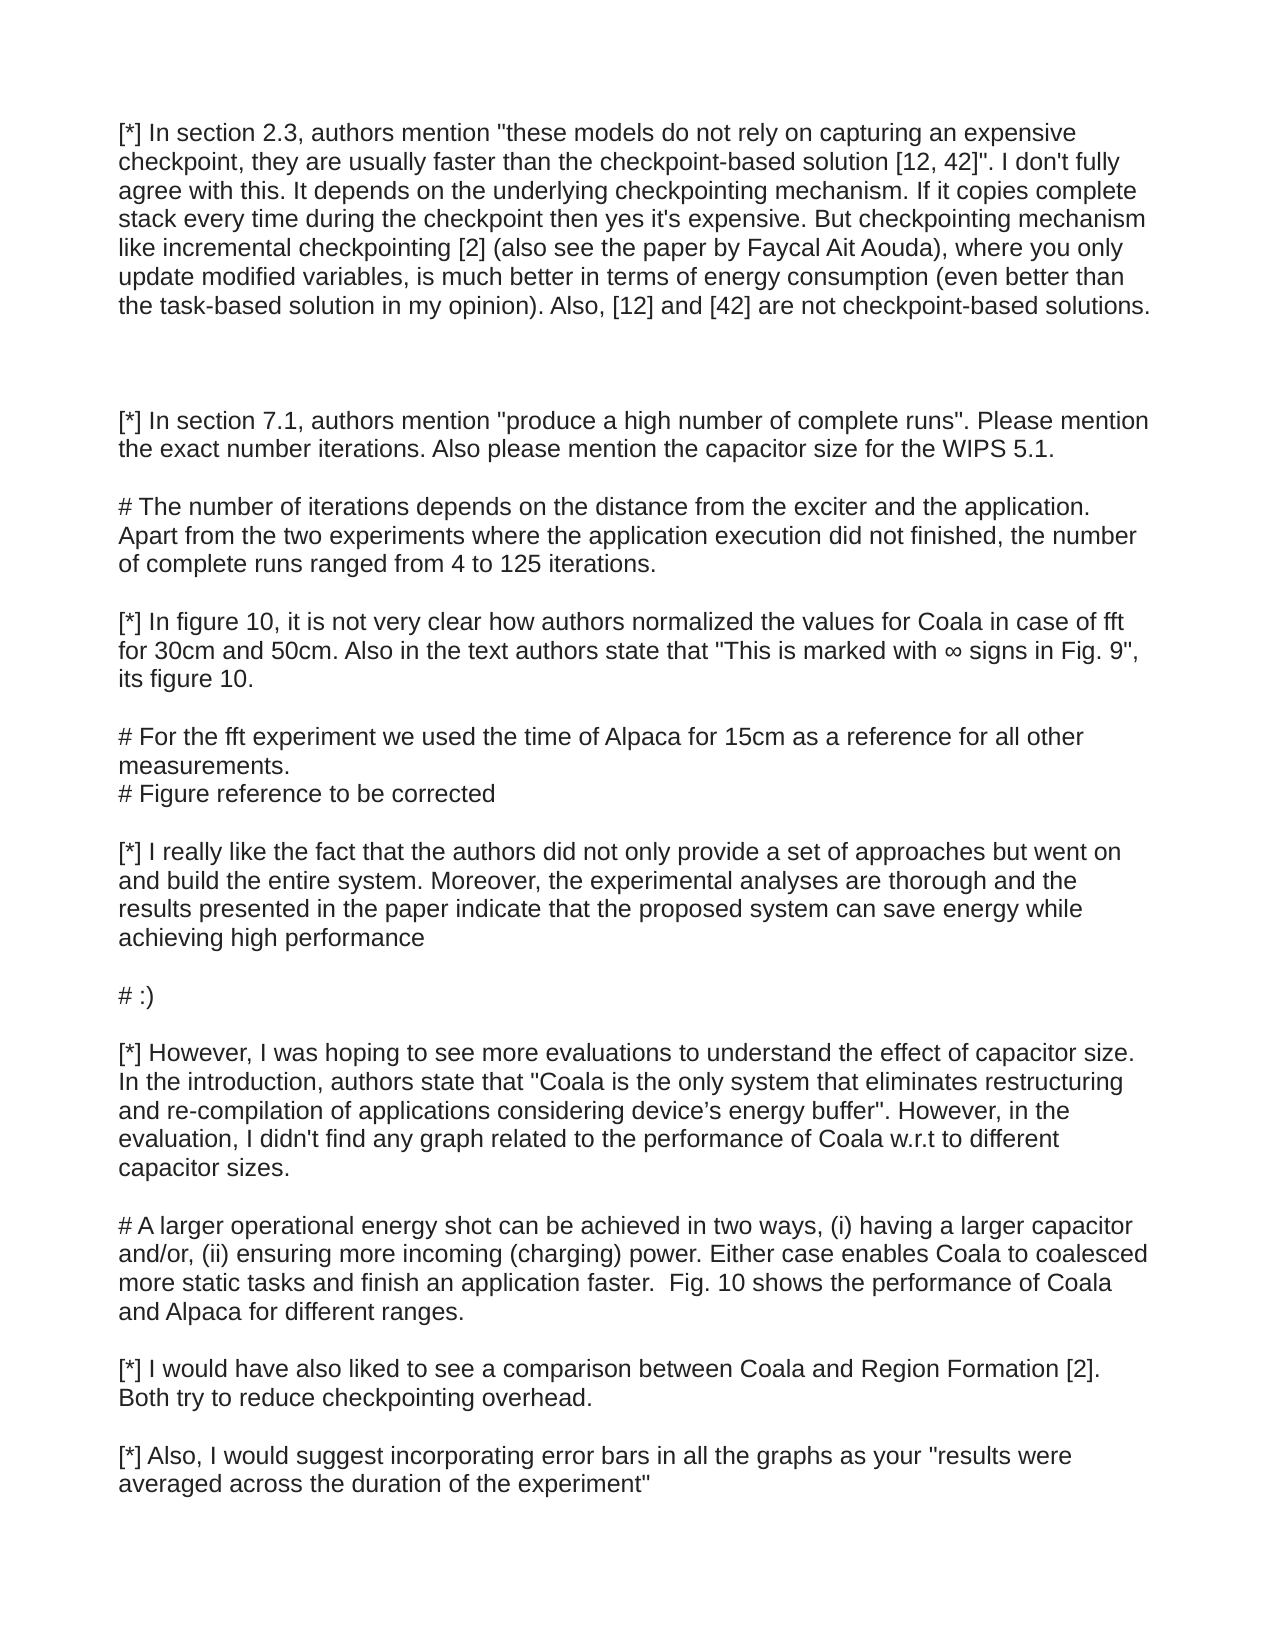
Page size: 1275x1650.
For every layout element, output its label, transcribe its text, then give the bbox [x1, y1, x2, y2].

text # A larger operational energy shot can be achieved in two ways, (i) having a larger capacitor and/or, (ii) ensuring more incoming (charging) power. Either case enables Coala to coalesced more static tasks and finish an application faster. Fig. 10 shows the performance of Coala and Alpaca for different ranges. [*] I would have also liked to see a comparison between Coala and Region Formation [2]. Both try to reduce checkpointing overhead. [*] Also, I would suggest incorporating error bars in all the graphs as your "results were averaged across the duration of the experiment" [118, 1211, 1157, 1527]
text # Figure reference to be corrected [*] I really like the fact that the authors did not only provide a set of approaches but went on and build the entire system. Moreover, the experimental analyses are thorough and the results presented in the paper indicate that the proposed system can save energy while achieving high performance [118, 779, 1157, 952]
text [*] In section 2.3, authors mention "these models do not rely on capturing an expensive checkpoint, they are usually faster than the checkpoint-based solution [12, 42]". I don't fully agree with this. It depends on the underlying checkpointing mechanism. If it copies complete stack every time during the checkpoint then yes it's expensive. But checkpointing mechanism like incremental checkpointing [2] (also see the paper by Faycal Ait Aouda), where you only update modified variables, is much better in terms of energy consumption (even better than the task-based solution in my opinion). Also, [12] and [42] are not checkpoint-based solutions. [118, 118, 1157, 319]
text # The number of iterations depends on the distance from the exciter and the application. Apart from the two experiments where the application execution did not finished, the number of complete runs ranged from 4 to 125 iterations. [*] In figure 10, it is not very clear how authors normalized the values for Coala in case of fft for 30cm and 50cm. Also in the text authors state that "This is marked with ∞ signs in Fig. 9", its figure 10. [118, 492, 1157, 693]
text # For the fft experiment we used the time of Alpaca for 15cm as a reference for all other measurements. [118, 722, 1157, 779]
text [*] In section 7.1, authors mention "produce a high number of complete runs". Please mention the exact number iterations. Also please mention the capacitor size for the WIPS 5.1. [118, 348, 1157, 463]
text # :) [*] However, I was hoping to see more evaluations to understand the effect of capacitor size. In the introduction, authors state that "Coala is the only system that eliminates restructuring and re-compilation of applications considering device’s energy buffer". However, in the evaluation, I didn't find any graph related to the performance of Coala w.r.t to different capacitor sizes. [118, 981, 1157, 1182]
